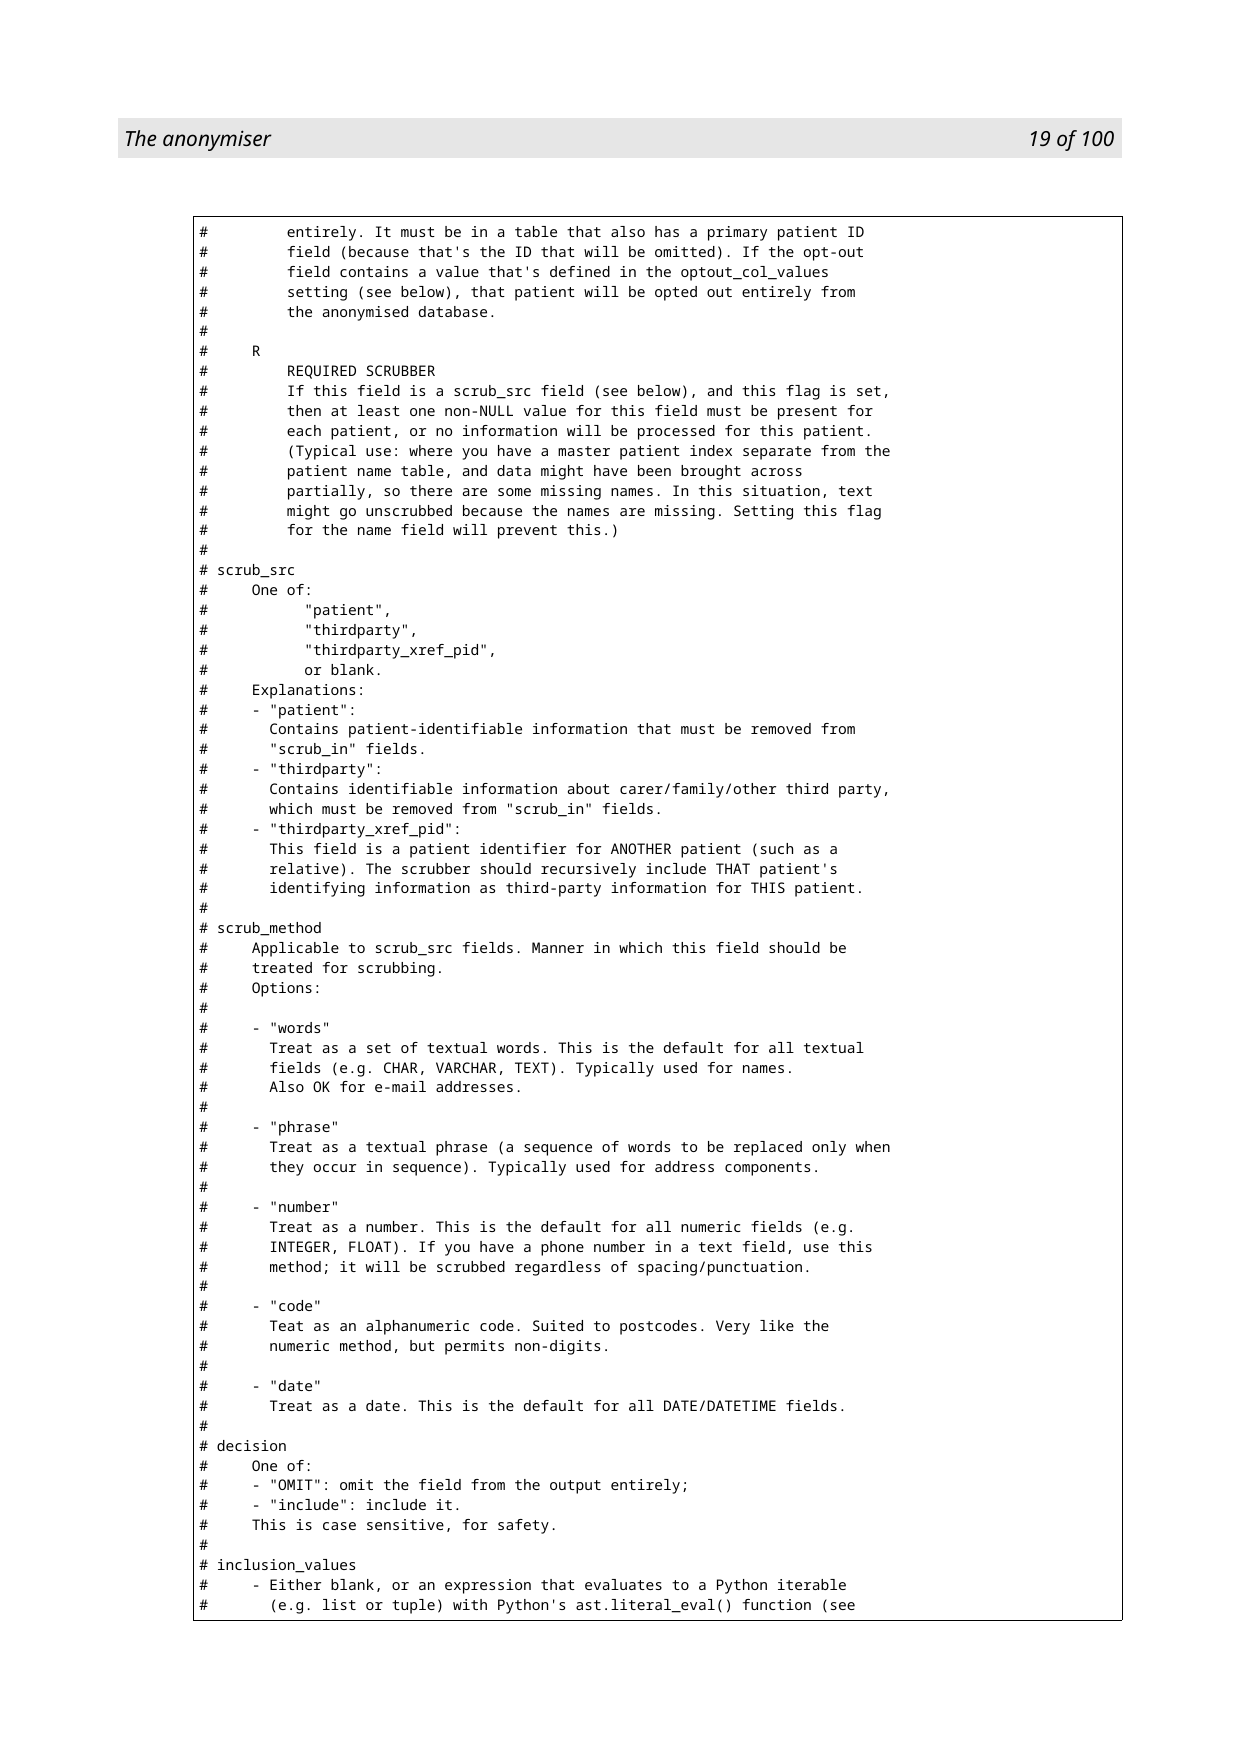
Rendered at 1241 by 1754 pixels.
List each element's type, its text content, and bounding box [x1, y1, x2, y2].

table_header # entirely. It must be in a table that also has a primary patient ID # field (because that's the ID that will be omitted). If the opt-out # field contains a value that's defined in the optout_col_values # setting (see below), that patient will be opted out entirely from # the anonymised database. # # R # REQUIRED SCRUBBER # If this field is a scrub_src field (see below), and this flag is set, # then at least one non-NULL value for this field must be present for # each patient, or no information will be processed for this patient. # (Typical use: where you have a master patient index separate from the # patient name table, and data might have been brought across # partially, so there are some missing names. In this situation, text # might go unscrubbed because the names are missing. Setting this flag # for the name field will prevent this.) # # scrub_src # One of: # "patient", # "thirdparty", # "thirdparty_xref_pid", # or blank. # Explanations: # - "patient": # Contains patient-identifiable information that must be removed from # "scrub_in" fields. # - "thirdparty": # Contains identifiable information about carer/family/other third party, # which must be removed from "scrub_in" fields. # - "thirdparty_xref_pid": # This field is a patient identifier for ANOTHER patient (such as a # relative). The scrubber should recursively include THAT patient's # identifying information as third-party information for THIS patient. # # scrub_method # Applicable to scrub_src fields. Manner in which this field should be # treated for scrubbing. # Options: # # - "words" # Treat as a set of textual words. This is the default for all textual # fields (e.g. CHAR, VARCHAR, TEXT). Typically used for names. # Also OK for e-mail addresses. # # - "phrase" # Treat as a textual phrase (a sequence of words to be replaced only when # they occur in sequence). Typically used for address components. # # - "number" # Treat as a number. This is the default for all numeric fields (e.g. # INTEGER, FLOAT). If you have a phone number in a text field, use this # method; it will be scrubbed regardless of spacing/punctuation. # # - "code" # Teat as an alphanumeric code. Suited to postcodes. Very like the # numeric method, but permits non-digits. # # - "date" # Treat as a date. This is the default for all DATE/DATETIME fields. # # decision # One of: # - "OMIT": omit the field from the output entirely; # - "include": include it. # This is case sensitive, for safety. # # inclusion_values # - Either blank, or an expression that evaluates to a Python iterable # (e.g. list or tuple) with Python's ast.literal_eval() function (see [194, 217, 1122, 1620]
